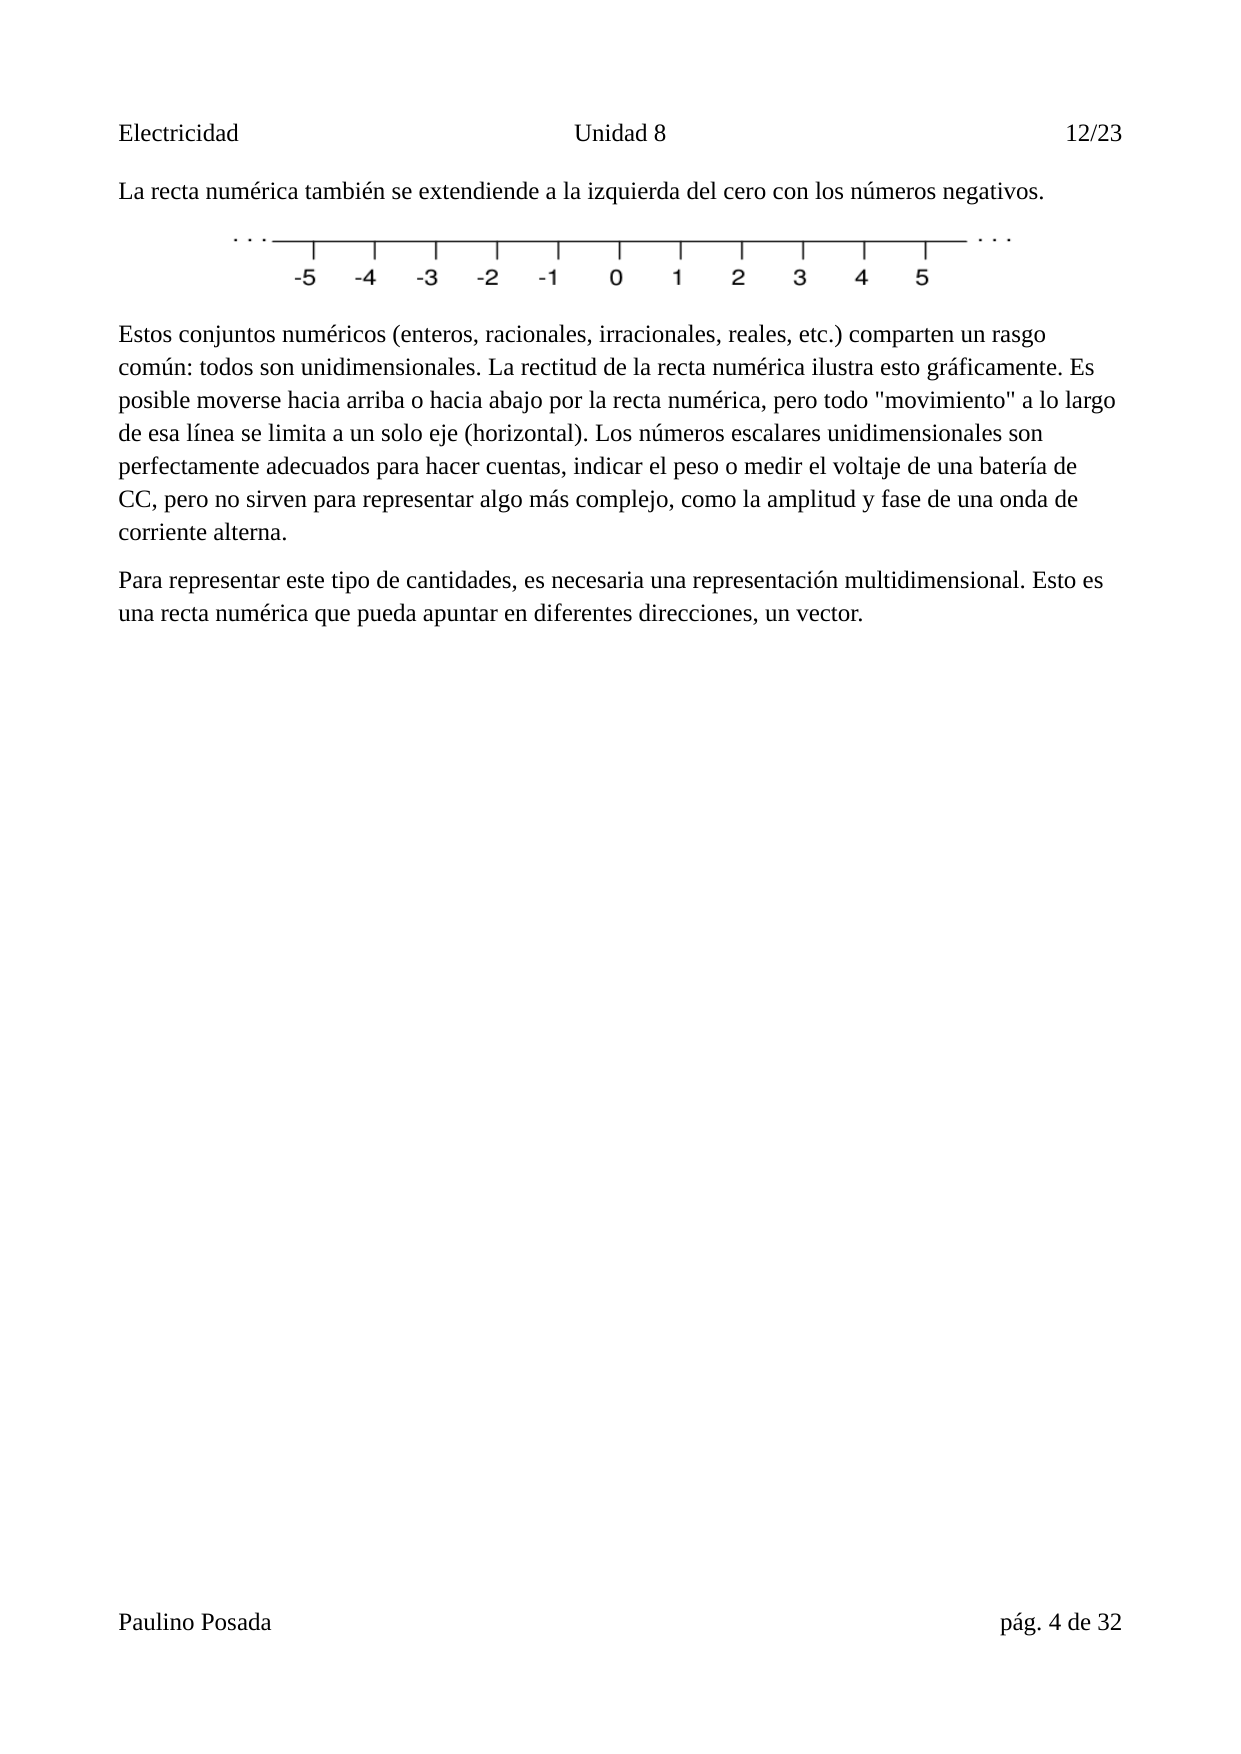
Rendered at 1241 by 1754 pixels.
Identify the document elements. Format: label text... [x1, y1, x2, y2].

text Para representar este tipo de cantidades, es necesaria una representación multidimensional. Esto es una recta numérica que pueda apuntar en diferentes direcciones, un vector. [118, 565, 1122, 627]
picture [218, 223, 1022, 297]
text Estos conjuntos numéricos (enteros, racionales, irracionales, reales, etc.) comparten un rasgo común: todos son unidimensionales. La rectitud de la recta numérica ilustra esto gráficamente. Es posible moverse hacia arriba o hacia abajo por la recta numérica, pero todo "movimiento" a lo largo de esa línea se limita a un solo eje (horizontal). Los números escalares unidimensionales son perfectamente adecuados para hacer cuentas, indicar el peso o medir el voltaje de una batería de CC, pero no sirven para representar algo más complejo, como la amplitud y fase de una onda de corriente alterna. [118, 319, 1122, 546]
text La recta numérica también se extendiende a la izquierda del cero con los números negativos. [118, 176, 1122, 205]
